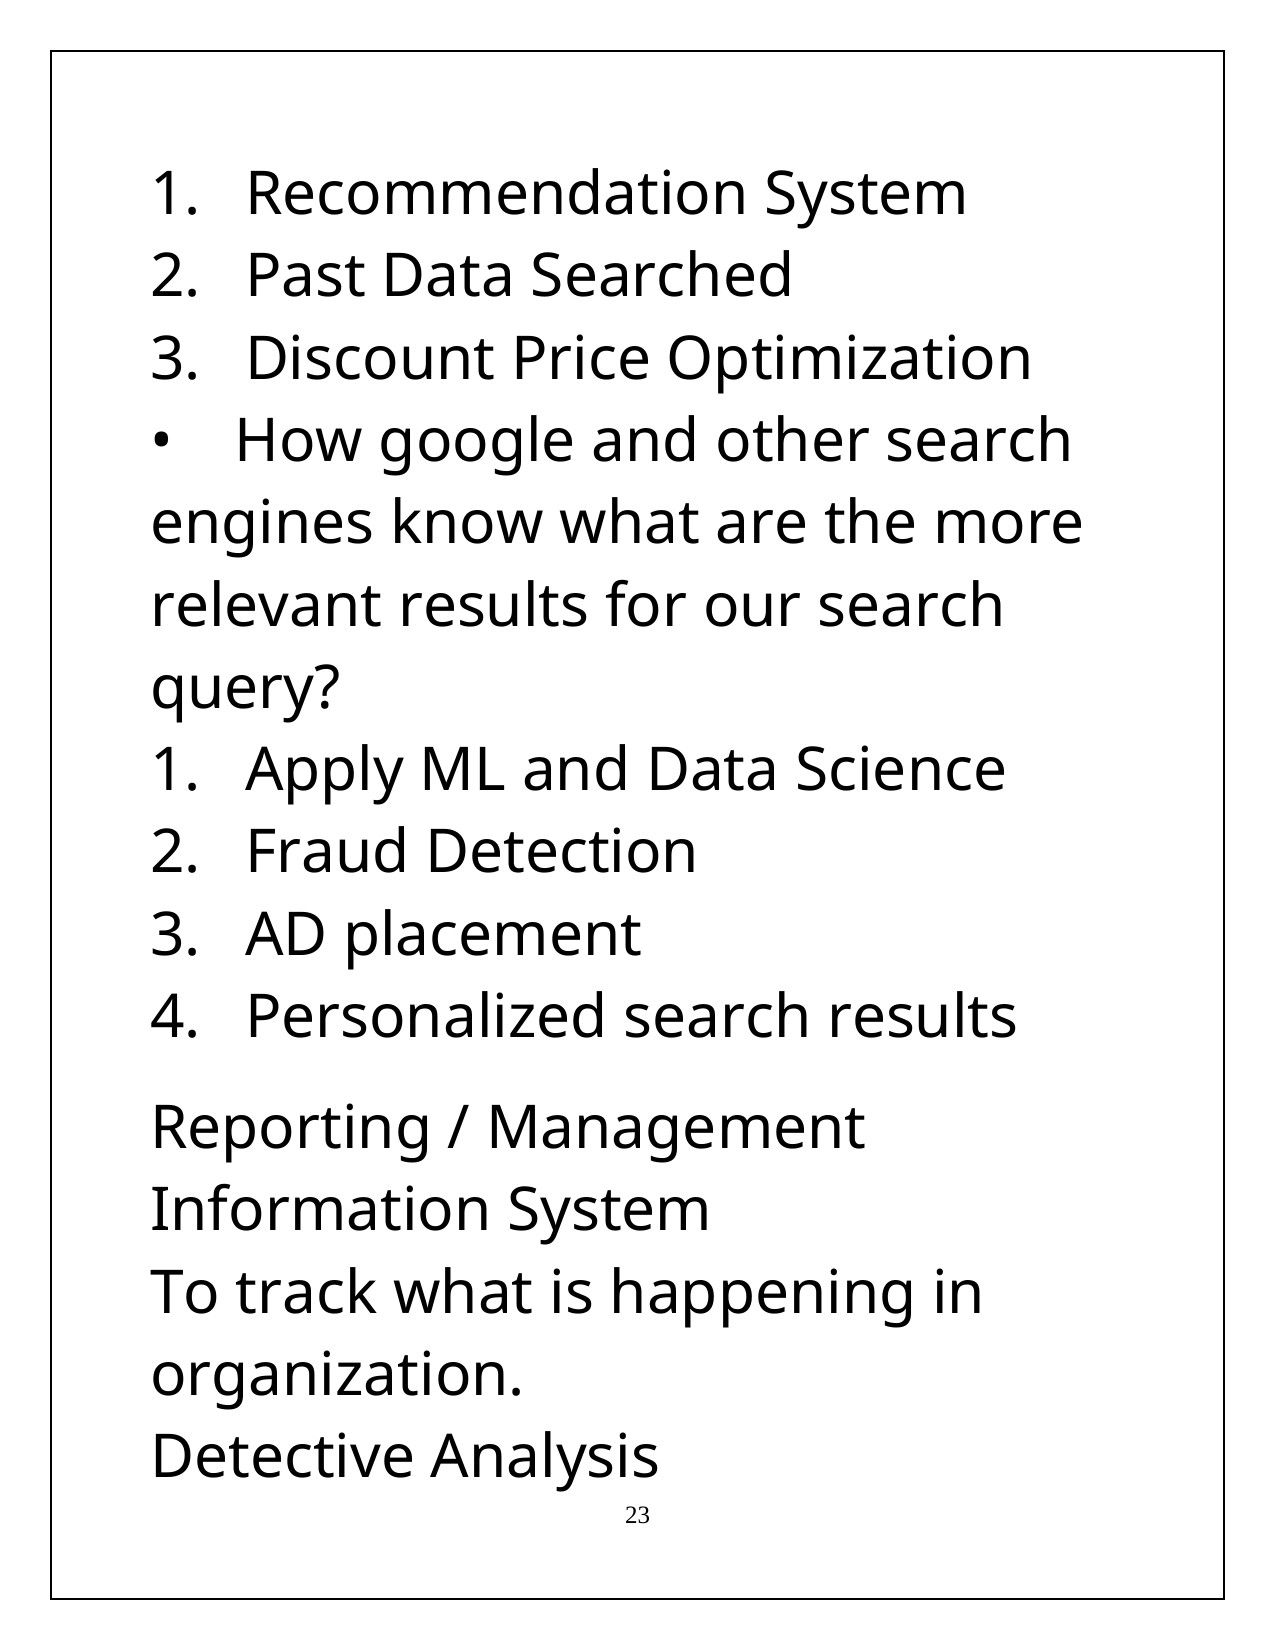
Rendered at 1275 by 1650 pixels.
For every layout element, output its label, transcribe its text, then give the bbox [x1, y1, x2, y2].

text • How google and other search engines know what are the more relevant results for our search query? [150, 397, 1125, 726]
text To track what is happening in organization. [150, 1248, 1125, 1413]
text 2. Fraud Detection [150, 808, 1125, 891]
text Detective Analysis [150, 1413, 1125, 1495]
text 3. AD placement [150, 891, 1125, 973]
text 1. Recommendation System [150, 150, 1125, 232]
text 4. Personalized search results [150, 973, 1125, 1055]
text 1. Apply ML and Data Science [150, 726, 1125, 808]
text Reporting / Management Information System [150, 1084, 1125, 1248]
text 2. Past Data Searched [150, 232, 1125, 314]
text 3. Discount Price Optimization [150, 314, 1125, 397]
